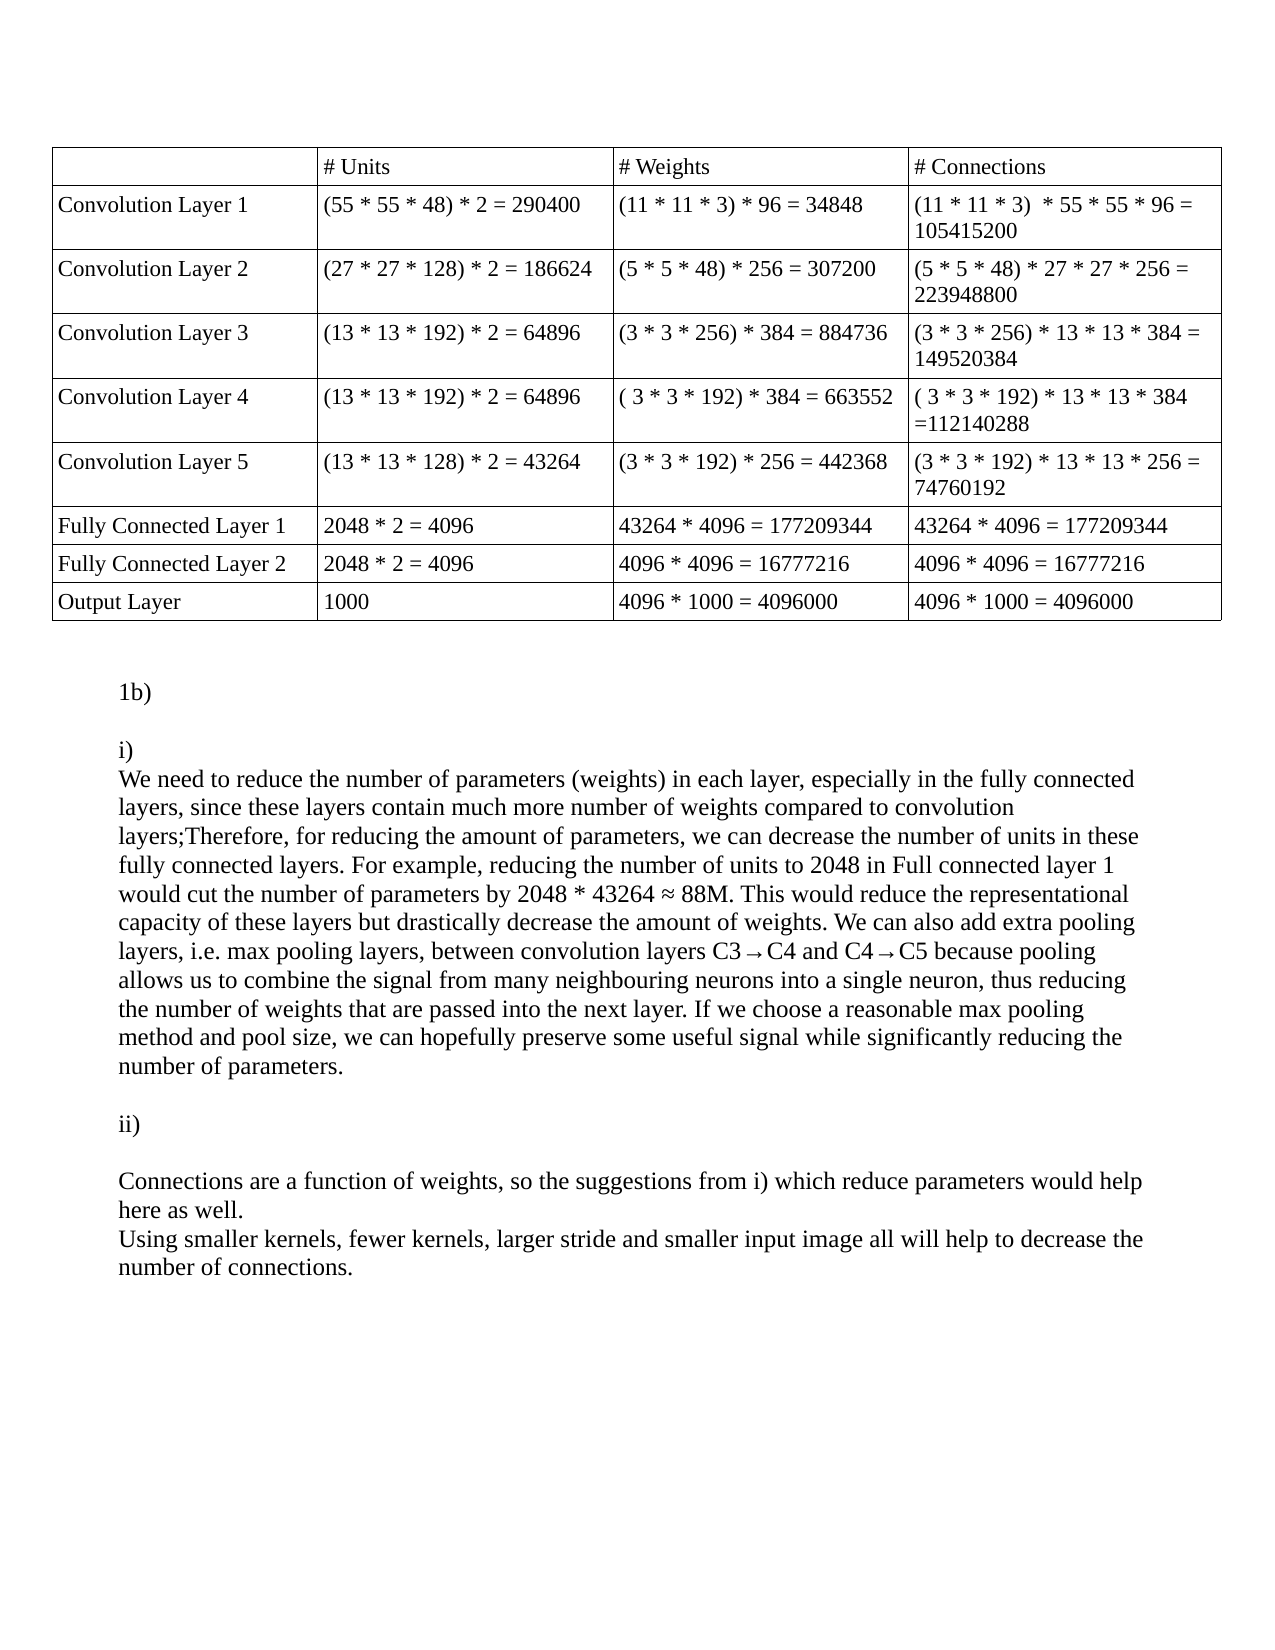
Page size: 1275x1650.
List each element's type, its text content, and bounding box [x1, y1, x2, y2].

table_cell ( 3 * 3 * 192) * 13 * 13 * 384 =112140288 [909, 379, 1221, 442]
table_cell 43264 * 4096 = 177209344 [614, 507, 908, 544]
table_header # Connections [909, 148, 1221, 185]
table_cell Output Layer [53, 583, 317, 620]
table_cell 2048 * 2 = 4096 [318, 507, 613, 544]
table_cell 4096 * 4096 = 16777216 [909, 545, 1221, 582]
text here as well. [118, 1195, 1157, 1224]
text Using smaller kernels, fewer kernels, larger stride and smaller input image all will help to decrease the number of connections. [118, 1224, 1157, 1281]
table_cell (11 * 11 * 3) * 96 = 34848 [614, 186, 908, 249]
table_cell Convolution Layer 4 [53, 379, 317, 442]
table_cell Convolution Layer 1 [53, 186, 317, 249]
table_header # Units [318, 148, 613, 185]
table_header # Weights [614, 148, 908, 185]
table_cell (5 * 5 * 48) * 256 = 307200 [614, 250, 908, 313]
table_cell (3 * 3 * 192) * 13 * 13 * 256 = 74760192 [909, 443, 1221, 506]
table_cell (5 * 5 * 48) * 27 * 27 * 256 = 223948800 [909, 250, 1221, 313]
table_cell Fully Connected Layer 1 [53, 507, 317, 544]
text 1b) [118, 677, 1157, 706]
table_cell (27 * 27 * 128) * 2 = 186624 [318, 250, 613, 313]
table_cell (3 * 3 * 256) * 384 = 884736 [614, 314, 908, 378]
table_cell (13 * 13 * 192) * 2 = 64896 [318, 379, 613, 442]
table_cell 2048 * 2 = 4096 [318, 545, 613, 582]
table_cell Convolution Layer 2 [53, 250, 317, 313]
text Connections are a function of weights, so the suggestions from i) which reduce parameters would help [118, 1166, 1157, 1195]
text ii) [118, 1109, 1157, 1137]
table_cell (13 * 13 * 128) * 2 = 43264 [318, 443, 613, 506]
table_cell 1000 [318, 583, 613, 620]
table_cell 4096 * 1000 = 4096000 [909, 583, 1221, 620]
table_cell (3 * 3 * 192) * 256 = 442368 [614, 443, 908, 506]
table_cell ( 3 * 3 * 192) * 384 = 663552 [614, 379, 908, 442]
table_cell Convolution Layer 3 [53, 314, 317, 378]
text method and pool size, we can hopefully preserve some useful signal while significantly reducing the number of parameters. [118, 1022, 1157, 1080]
table_cell Convolution Layer 5 [53, 443, 317, 506]
table_cell 4096 * 1000 = 4096000 [614, 583, 908, 620]
table_cell (11 * 11 * 3) * 55 * 55 * 96 = 105415200 [909, 186, 1221, 249]
text i) [118, 735, 1157, 764]
table_cell 43264 * 4096 = 177209344 [909, 507, 1221, 544]
table_cell 4096 * 4096 = 16777216 [614, 545, 908, 582]
table_cell Fully Connected Layer 2 [53, 545, 317, 582]
table_header [53, 148, 317, 185]
table_cell (13 * 13 * 192) * 2 = 64896 [318, 314, 613, 378]
text We need to reduce the number of parameters (weights) in each layer, especially in the fully connected layers, since these layers contain much more number of weights compared to convolution layers;Therefore, for reducing the amount of parameters, we can decrease the number of units in these fully connected layers. For example, reducing the number of units to 2048 in Full connected layer 1 would cut the number of parameters by 2048 * 43264 ≈ 88M. This would reduce the representational capacity of these layers but drastically decrease the amount of weights. We can also add extra pooling layers, i.e. max pooling layers, between convolution layers C3→C4 and C4→C5 because pooling allows us to combine the signal from many neighbouring neurons into a single neuron, thus reducing the number of weights that are passed into the next layer. If we choose a reasonable max pooling [118, 764, 1157, 1022]
table_cell (3 * 3 * 256) * 13 * 13 * 384 = 149520384 [909, 314, 1221, 378]
table_cell (55 * 55 * 48) * 2 = 290400 [318, 186, 613, 249]
